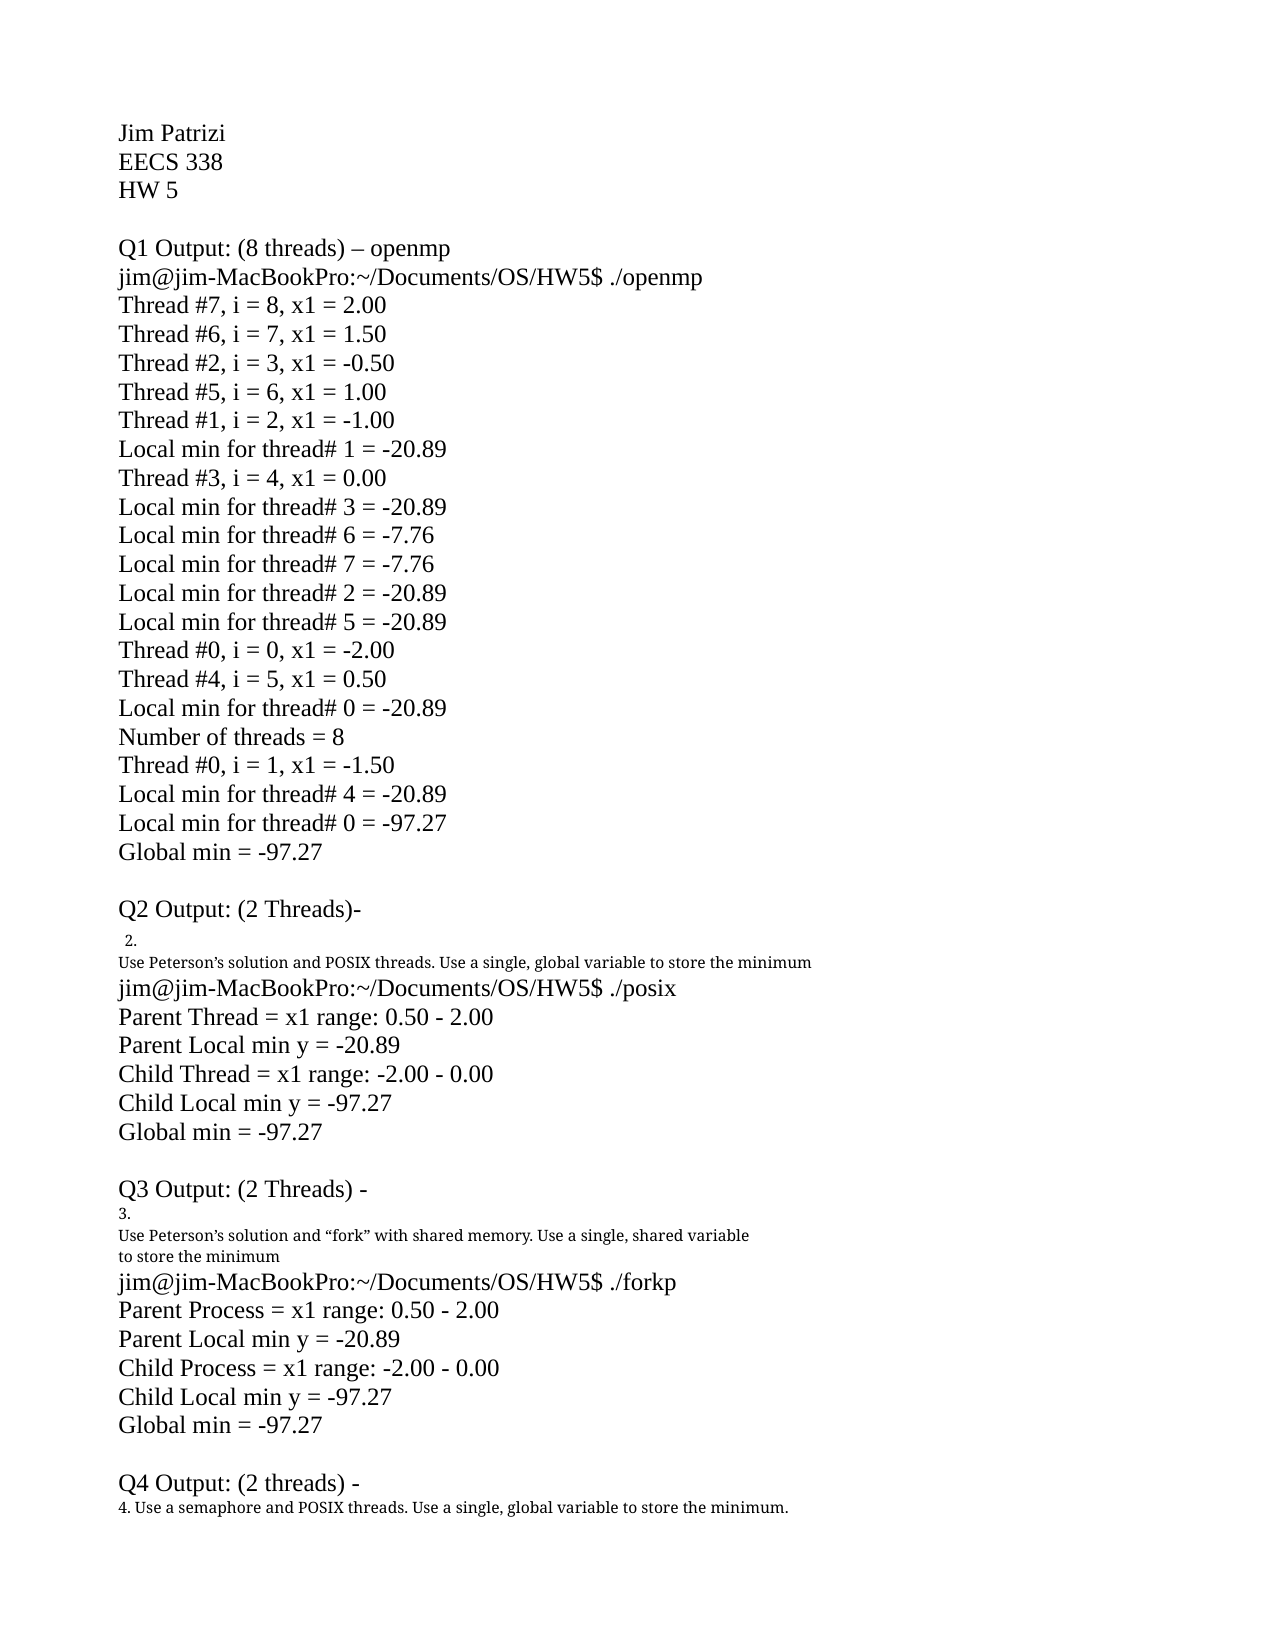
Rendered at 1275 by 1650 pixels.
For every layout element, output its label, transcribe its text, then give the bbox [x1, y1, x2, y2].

text to store the minimum [118, 1246, 1157, 1267]
text Global min = -97.27 [118, 837, 1157, 866]
text Thread #2, i = 3, x1 = -0.50 [118, 348, 1157, 377]
text Local min for thread# 0 = -97.27 [118, 808, 1157, 837]
text Thread #7, i = 8, x1 = 2.00 [118, 291, 1157, 319]
text Local min for thread# 3 = -20.89 [118, 492, 1157, 521]
text Thread #0, i = 0, x1 = -2.00 [118, 636, 1157, 664]
text Local min for thread# 1 = -20.89 [118, 434, 1157, 463]
text Q4 Output: (2 threads) - [118, 1468, 1157, 1497]
text Q3 Output: (2 Threads) - [118, 1174, 1157, 1203]
text 4. Use a semaphore and POSIX threads. Use a single, global variable to store the minimum. [118, 1497, 1157, 1518]
text Thread #6, i = 7, x1 = 1.50 [118, 319, 1157, 348]
text Parent Process = x1 range: 0.50 - 2.00 [118, 1296, 1157, 1324]
text 2. [118, 923, 1157, 952]
text Q1 Output: (8 threads) – openmp [118, 233, 1157, 262]
text Thread #3, i = 4, x1 = 0.00 [118, 463, 1157, 492]
text jim@jim-MacBookPro:~/Documents/OS/HW5$ ./openmp [118, 262, 1157, 291]
text Thread #0, i = 1, x1 = -1.50 [118, 751, 1157, 779]
text Child Local min y = -97.27 [118, 1088, 1157, 1117]
text Child Thread = x1 range: -2.00 - 0.00 [118, 1059, 1157, 1088]
text jim@jim-MacBookPro:~/Documents/OS/HW5$ ./forkp [118, 1267, 1157, 1296]
text jim@jim-MacBookPro:~/Documents/OS/HW5$ ./posix [118, 973, 1157, 1002]
text Thread #1, i = 2, x1 = -1.00 [118, 406, 1157, 434]
text Thread #4, i = 5, x1 = 0.50 [118, 664, 1157, 693]
text Local min for thread# 7 = -7.76 [118, 549, 1157, 578]
text Use Peterson’s solution and POSIX threads. Use a single, global variable to store the minimum [118, 952, 1157, 973]
text EECS 338 [118, 147, 1157, 176]
text Jim Patrizi [118, 118, 1157, 147]
text Local min for thread# 2 = -20.89 [118, 578, 1157, 607]
text Q2 Output: (2 Threads)- [118, 894, 1157, 923]
text Parent Local min y = -20.89 [118, 1031, 1157, 1059]
text Use Peterson’s solution and “fork” with shared memory. Use a single, shared variable [118, 1224, 1157, 1246]
text Parent Local min y = -20.89 [118, 1324, 1157, 1353]
text Parent Thread = x1 range: 0.50 - 2.00 [118, 1002, 1157, 1031]
text HW 5 [118, 176, 1157, 204]
text Number of threads = 8 [118, 722, 1157, 751]
text Local min for thread# 0 = -20.89 [118, 693, 1157, 722]
text Global min = -97.27 [118, 1117, 1157, 1146]
text Child Local min y = -97.27 [118, 1382, 1157, 1411]
text Child Process = x1 range: -2.00 - 0.00 [118, 1353, 1157, 1382]
text Local min for thread# 4 = -20.89 [118, 779, 1157, 808]
text 3. [118, 1203, 1157, 1224]
text Global min = -97.27 [118, 1411, 1157, 1439]
text Thread #5, i = 6, x1 = 1.00 [118, 377, 1157, 406]
text Local min for thread# 6 = -7.76 [118, 521, 1157, 549]
text Local min for thread# 5 = -20.89 [118, 607, 1157, 636]
